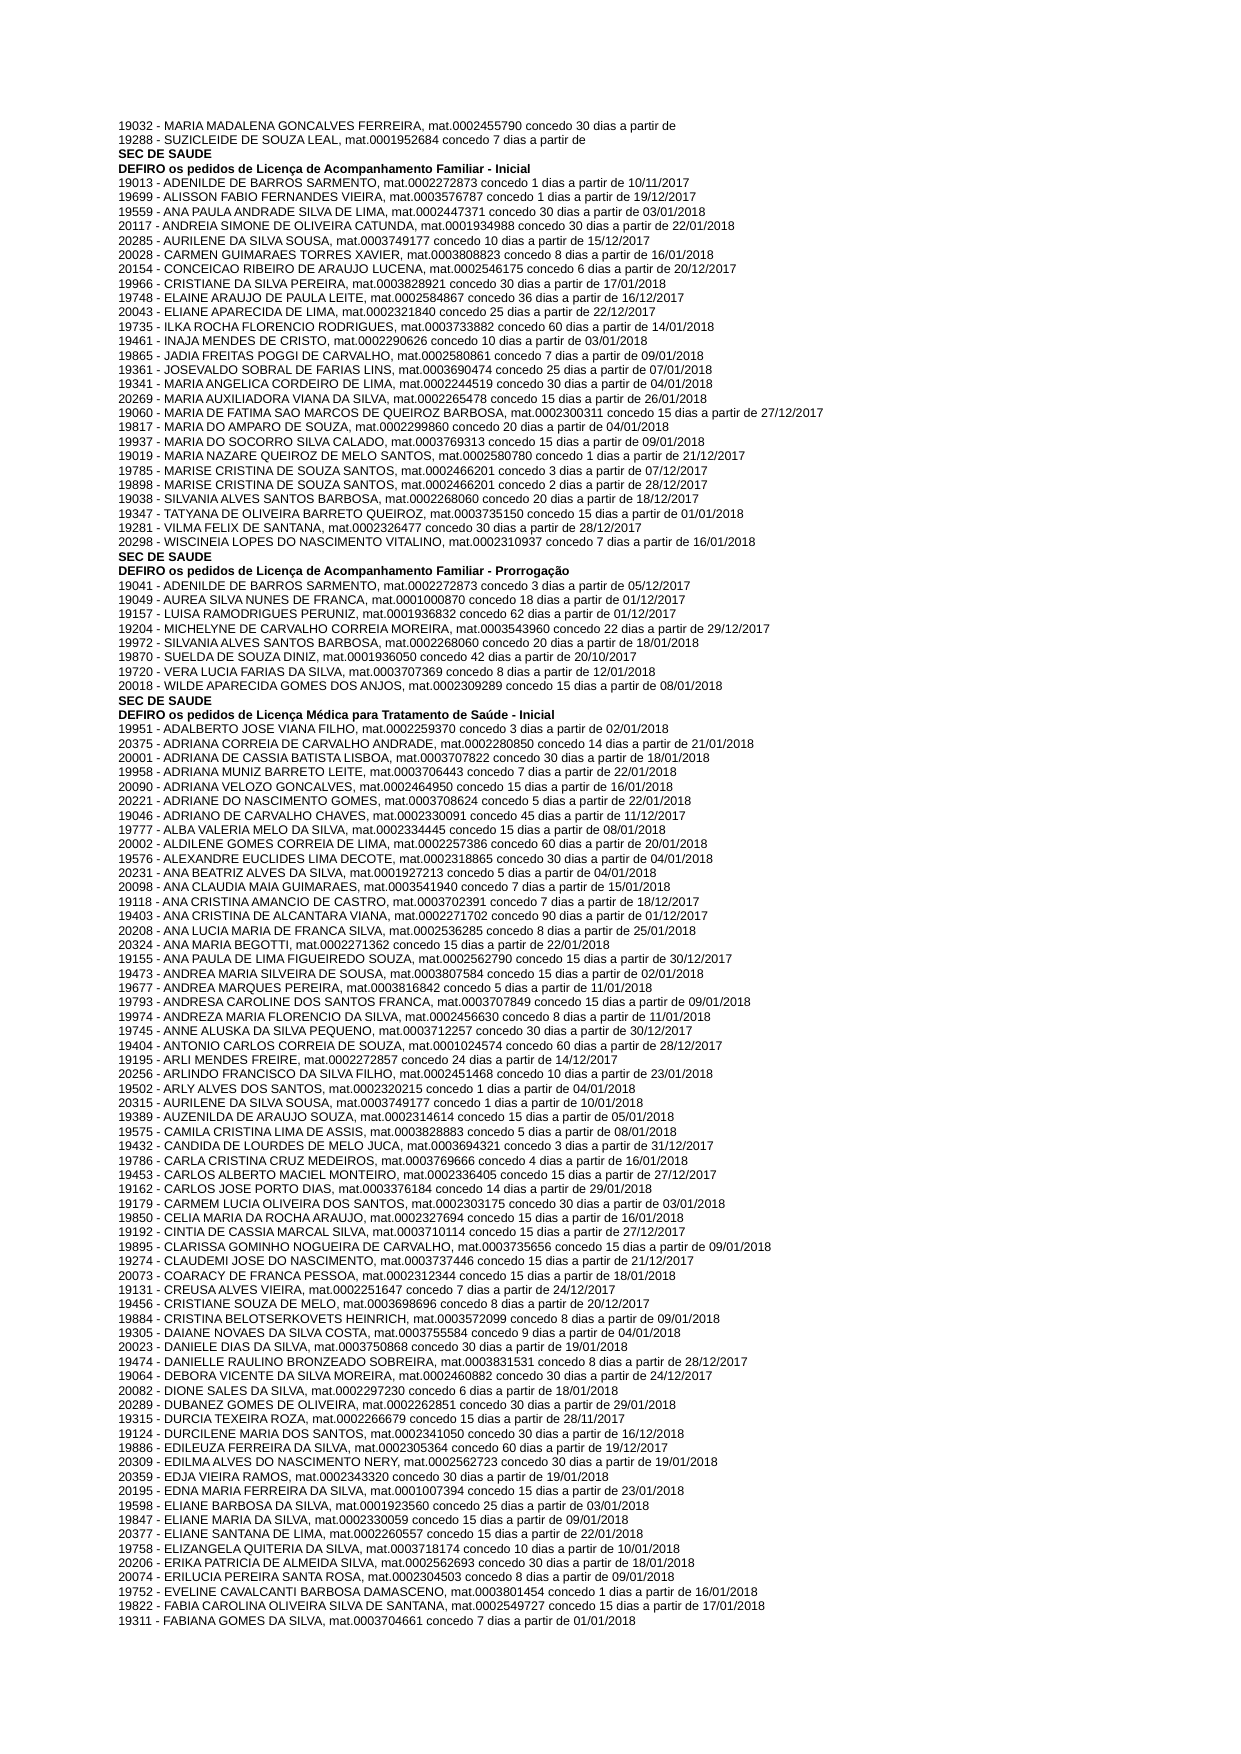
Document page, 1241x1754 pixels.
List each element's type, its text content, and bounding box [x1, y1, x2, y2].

text 20231 - ANA BEATRIZ ALVES DA SILVA, mat.0001927213 concedo 5 dias a partir de 04/01/2018 [118, 866, 1122, 880]
text 19559 - ANA PAULA ANDRADE SILVA DE LIMA, mat.0002447371 concedo 30 dias a partir de 03/01/2018 [118, 204, 1122, 219]
text 19865 - JADIA FREITAS POGGI DE CARVALHO, mat.0002580861 concedo 7 dias a partir de 09/01/2018 [118, 348, 1122, 362]
text 19777 - ALBA VALERIA MELO DA SILVA, mat.0002334445 concedo 15 dias a partir de 08/01/2018 [118, 822, 1122, 837]
text 19898 - MARISE CRISTINA DE SOUZA SANTOS, mat.0002466201 concedo 2 dias a partir de 28/12/2017 [118, 477, 1122, 492]
text 19966 - CRISTIANE DA SILVA PEREIRA, mat.0003828921 concedo 30 dias a partir de 17/01/2018 [118, 276, 1122, 291]
text 19013 - ADENILDE DE BARROS SARMENTO, mat.0002272873 concedo 1 dias a partir de 10/11/2017 [118, 176, 1122, 190]
text 19204 - MICHELYNE DE CARVALHO CORREIA MOREIRA, mat.0003543960 concedo 22 dias a partir de 29/12/2017 [118, 621, 1122, 636]
text 20154 - CONCEICAO RIBEIRO DE ARAUJO LUCENA, mat.0002546175 concedo 6 dias a partir de 20/12/2017 [118, 262, 1122, 276]
text 19474 - DANIELLE RAULINO BRONZEADO SOBREIRA, mat.0003831531 concedo 8 dias a partir de 28/12/2017 [118, 1354, 1122, 1369]
text 20043 - ELIANE APARECIDA DE LIMA, mat.0002321840 concedo 25 dias a partir de 22/12/2017 [118, 305, 1122, 319]
text 19822 - FABIA CAROLINA OLIVEIRA SILVA DE SANTANA, mat.0002549727 concedo 15 dias a partir de 17/01/2018 [118, 1599, 1122, 1613]
text 19019 - MARIA NAZARE QUEIROZ DE MELO SANTOS, mat.0002580780 concedo 1 dias a partir de 21/12/2017 [118, 449, 1122, 463]
text 20117 - ANDREIA SIMONE DE OLIVEIRA CATUNDA, mat.0001934988 concedo 30 dias a partir de 22/01/2018 [118, 219, 1122, 233]
text 20098 - ANA CLAUDIA MAIA GUIMARAES, mat.0003541940 concedo 7 dias a partir de 15/01/2018 [118, 880, 1122, 894]
text 20289 - DUBANEZ GOMES DE OLIVEIRA, mat.0002262851 concedo 30 dias a partir de 29/01/2018 [118, 1397, 1122, 1412]
text 19720 - VERA LUCIA FARIAS DA SILVA, mat.0003707369 concedo 8 dias a partir de 12/01/2018 [118, 664, 1122, 679]
text SEC DE SAUDE [118, 549, 1122, 564]
text 19453 - CARLOS ALBERTO MACIEL MONTEIRO, mat.0002336405 concedo 15 dias a partir de 27/12/2017 [118, 1167, 1122, 1182]
text 19473 - ANDREA MARIA SILVEIRA DE SOUSA, mat.0003807584 concedo 15 dias a partir de 02/01/2018 [118, 966, 1122, 981]
text 20208 - ANA LUCIA MARIA DE FRANCA SILVA, mat.0002536285 concedo 8 dias a partir de 25/01/2018 [118, 923, 1122, 937]
text DEFIRO os pedidos de Licença de Acompanhamento Familiar - Inicial [118, 161, 1122, 176]
text 19131 - CREUSA ALVES VIEIRA, mat.0002251647 concedo 7 dias a partir de 24/12/2017 [118, 1282, 1122, 1297]
text 19155 - ANA PAULA DE LIMA FIGUEIREDO SOUZA, mat.0002562790 concedo 15 dias a partir de 30/12/2017 [118, 952, 1122, 966]
text 20324 - ANA MARIA BEGOTTI, mat.0002271362 concedo 15 dias a partir de 22/01/2018 [118, 937, 1122, 952]
text 19389 - AUZENILDA DE ARAUJO SOUZA, mat.0002314614 concedo 15 dias a partir de 05/01/2018 [118, 1110, 1122, 1124]
text 19288 - SUZICLEIDE DE SOUZA LEAL, mat.0001952684 concedo 7 dias a partir de [118, 132, 1122, 147]
text 19064 - DEBORA VICENTE DA SILVA MOREIRA, mat.0002460882 concedo 30 dias a partir de 24/12/2017 [118, 1369, 1122, 1383]
text 19785 - MARISE CRISTINA DE SOUZA SANTOS, mat.0002466201 concedo 3 dias a partir de 07/12/2017 [118, 463, 1122, 477]
text 19032 - MARIA MADALENA GONCALVES FERREIRA, mat.0002455790 concedo 30 dias a partir de [118, 118, 1122, 132]
text 19179 - CARMEM LUCIA OLIVEIRA DOS SANTOS, mat.0002303175 concedo 30 dias a partir de 03/01/2018 [118, 1196, 1122, 1211]
text 19311 - FABIANA GOMES DA SILVA, mat.0003704661 concedo 7 dias a partir de 01/01/2018 [118, 1613, 1122, 1627]
text 19847 - ELIANE MARIA DA SILVA, mat.0002330059 concedo 15 dias a partir de 09/01/2018 [118, 1512, 1122, 1527]
text 20256 - ARLINDO FRANCISCO DA SILVA FILHO, mat.0002451468 concedo 10 dias a partir de 23/01/2018 [118, 1067, 1122, 1081]
text 19347 - TATYANA DE OLIVEIRA BARRETO QUEIROZ, mat.0003735150 concedo 15 dias a partir de 01/01/2018 [118, 506, 1122, 521]
text 20090 - ADRIANA VELOZO GONCALVES, mat.0002464950 concedo 15 dias a partir de 16/01/2018 [118, 779, 1122, 794]
text 19041 - ADENILDE DE BARROS SARMENTO, mat.0002272873 concedo 3 dias a partir de 05/12/2017 [118, 578, 1122, 592]
text 20309 - EDILMA ALVES DO NASCIMENTO NERY, mat.0002562723 concedo 30 dias a partir de 19/01/2018 [118, 1455, 1122, 1469]
text 19157 - LUISA RAMODRIGUES PERUNIZ, mat.0001936832 concedo 62 dias a partir de 01/12/2017 [118, 607, 1122, 621]
text 20298 - WISCINEIA LOPES DO NASCIMENTO VITALINO, mat.0002310937 concedo 7 dias a partir de 16/01/2018 [118, 535, 1122, 549]
text 19195 - ARLI MENDES FREIRE, mat.0002272857 concedo 24 dias a partir de 14/12/2017 [118, 1052, 1122, 1067]
text 19758 - ELIZANGELA QUITERIA DA SILVA, mat.0003718174 concedo 10 dias a partir de 10/01/2018 [118, 1541, 1122, 1556]
text 20028 - CARMEN GUIMARAES TORRES XAVIER, mat.0003808823 concedo 8 dias a partir de 16/01/2018 [118, 247, 1122, 262]
text 19937 - MARIA DO SOCORRO SILVA CALADO, mat.0003769313 concedo 15 dias a partir de 09/01/2018 [118, 434, 1122, 449]
text 20073 - COARACY DE FRANCA PESSOA, mat.0002312344 concedo 15 dias a partir de 18/01/2018 [118, 1268, 1122, 1282]
text 19972 - SILVANIA ALVES SANTOS BARBOSA, mat.0002268060 concedo 20 dias a partir de 18/01/2018 [118, 636, 1122, 650]
text 19598 - ELIANE BARBOSA DA SILVA, mat.0001923560 concedo 25 dias a partir de 03/01/2018 [118, 1498, 1122, 1512]
text 19745 - ANNE ALUSKA DA SILVA PEQUENO, mat.0003712257 concedo 30 dias a partir de 30/12/2017 [118, 1024, 1122, 1038]
text 19884 - CRISTINA BELOTSERKOVETS HEINRICH, mat.0003572099 concedo 8 dias a partir de 09/01/2018 [118, 1311, 1122, 1326]
text 19456 - CRISTIANE SOUZA DE MELO, mat.0003698696 concedo 8 dias a partir de 20/12/2017 [118, 1297, 1122, 1311]
text 20221 - ADRIANE DO NASCIMENTO GOMES, mat.0003708624 concedo 5 dias a partir de 22/01/2018 [118, 794, 1122, 808]
text 19046 - ADRIANO DE CARVALHO CHAVES, mat.0002330091 concedo 45 dias a partir de 11/12/2017 [118, 808, 1122, 822]
text 19162 - CARLOS JOSE PORTO DIAS, mat.0003376184 concedo 14 dias a partir de 29/01/2018 [118, 1182, 1122, 1196]
text 19958 - ADRIANA MUNIZ BARRETO LEITE, mat.0003706443 concedo 7 dias a partir de 22/01/2018 [118, 765, 1122, 779]
text 20002 - ALDILENE GOMES CORREIA DE LIMA, mat.0002257386 concedo 60 dias a partir de 20/01/2018 [118, 837, 1122, 851]
text SEC DE SAUDE [118, 693, 1122, 707]
text 19192 - CINTIA DE CASSIA MARCAL SILVA, mat.0003710114 concedo 15 dias a partir de 27/12/2017 [118, 1225, 1122, 1239]
text 19274 - CLAUDEMI JOSE DO NASCIMENTO, mat.0003737446 concedo 15 dias a partir de 21/12/2017 [118, 1254, 1122, 1268]
text SEC DE SAUDE [118, 147, 1122, 161]
text 19281 - VILMA FELIX DE SANTANA, mat.0002326477 concedo 30 dias a partir de 28/12/2017 [118, 521, 1122, 535]
text 19060 - MARIA DE FATIMA SAO MARCOS DE QUEIROZ BARBOSA, mat.0002300311 concedo 15 dias a partir de 27/12/2017 [118, 406, 1122, 420]
text 19752 - EVELINE CAVALCANTI BARBOSA DAMASCENO, mat.0003801454 concedo 1 dias a partir de 16/01/2018 [118, 1584, 1122, 1599]
text 19735 - ILKA ROCHA FLORENCIO RODRIGUES, mat.0003733882 concedo 60 dias a partir de 14/01/2018 [118, 319, 1122, 334]
text 20074 - ERILUCIA PEREIRA SANTA ROSA, mat.0002304503 concedo 8 dias a partir de 09/01/2018 [118, 1570, 1122, 1584]
text 20315 - AURILENE DA SILVA SOUSA, mat.0003749177 concedo 1 dias a partir de 10/01/2018 [118, 1096, 1122, 1110]
text 19817 - MARIA DO AMPARO DE SOUZA, mat.0002299860 concedo 20 dias a partir de 04/01/2018 [118, 420, 1122, 434]
text 19403 - ANA CRISTINA DE ALCANTARA VIANA, mat.0002271702 concedo 90 dias a partir de 01/12/2017 [118, 909, 1122, 923]
text 19361 - JOSEVALDO SOBRAL DE FARIAS LINS, mat.0003690474 concedo 25 dias a partir de 07/01/2018 [118, 362, 1122, 377]
text 19870 - SUELDA DE SOUZA DINIZ, mat.0001936050 concedo 42 dias a partir de 20/10/2017 [118, 650, 1122, 664]
text 19699 - ALISSON FABIO FERNANDES VIEIRA, mat.0003576787 concedo 1 dias a partir de 19/12/2017 [118, 190, 1122, 204]
text 19748 - ELAINE ARAUJO DE PAULA LEITE, mat.0002584867 concedo 36 dias a partir de 16/12/2017 [118, 291, 1122, 305]
text 19305 - DAIANE NOVAES DA SILVA COSTA, mat.0003755584 concedo 9 dias a partir de 04/01/2018 [118, 1326, 1122, 1340]
text 19677 - ANDREA MARQUES PEREIRA, mat.0003816842 concedo 5 dias a partir de 11/01/2018 [118, 981, 1122, 995]
text 19049 - AUREA SILVA NUNES DE FRANCA, mat.0001000870 concedo 18 dias a partir de 01/12/2017 [118, 592, 1122, 607]
text 19793 - ANDRESA CAROLINE DOS SANTOS FRANCA, mat.0003707849 concedo 15 dias a partir de 09/01/2018 [118, 995, 1122, 1009]
text 19124 - DURCILENE MARIA DOS SANTOS, mat.0002341050 concedo 30 dias a partir de 16/12/2018 [118, 1426, 1122, 1441]
text 19886 - EDILEUZA FERREIRA DA SILVA, mat.0002305364 concedo 60 dias a partir de 19/12/2017 [118, 1441, 1122, 1455]
text 20359 - EDJA VIEIRA RAMOS, mat.0002343320 concedo 30 dias a partir de 19/01/2018 [118, 1469, 1122, 1484]
text 20285 - AURILENE DA SILVA SOUSA, mat.0003749177 concedo 10 dias a partir de 15/12/2017 [118, 233, 1122, 247]
text DEFIRO os pedidos de Licença de Acompanhamento Familiar - Prorrogação [118, 564, 1122, 578]
text DEFIRO os pedidos de Licença Médica para Tratamento de Saúde - Inicial [118, 707, 1122, 722]
text 19951 - ADALBERTO JOSE VIANA FILHO, mat.0002259370 concedo 3 dias a partir de 02/01/2018 [118, 722, 1122, 736]
text 19850 - CELIA MARIA DA ROCHA ARAUJO, mat.0002327694 concedo 15 dias a partir de 16/01/2018 [118, 1211, 1122, 1225]
text 20082 - DIONE SALES DA SILVA, mat.0002297230 concedo 6 dias a partir de 18/01/2018 [118, 1383, 1122, 1397]
text 19974 - ANDREZA MARIA FLORENCIO DA SILVA, mat.0002456630 concedo 8 dias a partir de 11/01/2018 [118, 1009, 1122, 1024]
text 20195 - EDNA MARIA FERREIRA DA SILVA, mat.0001007394 concedo 15 dias a partir de 23/01/2018 [118, 1484, 1122, 1498]
text 19895 - CLARISSA GOMINHO NOGUEIRA DE CARVALHO, mat.0003735656 concedo 15 dias a partir de 09/01/2018 [118, 1239, 1122, 1254]
text 19575 - CAMILA CRISTINA LIMA DE ASSIS, mat.0003828883 concedo 5 dias a partir de 08/01/2018 [118, 1124, 1122, 1139]
text 20001 - ADRIANA DE CASSIA BATISTA LISBOA, mat.0003707822 concedo 30 dias a partir de 18/01/2018 [118, 751, 1122, 765]
text 19118 - ANA CRISTINA AMANCIO DE CASTRO, mat.0003702391 concedo 7 dias a partir de 18/12/2017 [118, 894, 1122, 909]
text 20269 - MARIA AUXILIADORA VIANA DA SILVA, mat.0002265478 concedo 15 dias a partir de 26/01/2018 [118, 391, 1122, 406]
text 19576 - ALEXANDRE EUCLIDES LIMA DECOTE, mat.0002318865 concedo 30 dias a partir de 04/01/2018 [118, 851, 1122, 866]
text 19315 - DURCIA TEXEIRA ROZA, mat.0002266679 concedo 15 dias a partir de 28/11/2017 [118, 1412, 1122, 1426]
text 19038 - SILVANIA ALVES SANTOS BARBOSA, mat.0002268060 concedo 20 dias a partir de 18/12/2017 [118, 492, 1122, 506]
text 20375 - ADRIANA CORREIA DE CARVALHO ANDRADE, mat.0002280850 concedo 14 dias a partir de 21/01/2018 [118, 736, 1122, 751]
text 20377 - ELIANE SANTANA DE LIMA, mat.0002260557 concedo 15 dias a partir de 22/01/2018 [118, 1527, 1122, 1541]
text 19432 - CANDIDA DE LOURDES DE MELO JUCA, mat.0003694321 concedo 3 dias a partir de 31/12/2017 [118, 1139, 1122, 1153]
text 19341 - MARIA ANGELICA CORDEIRO DE LIMA, mat.0002244519 concedo 30 dias a partir de 04/01/2018 [118, 377, 1122, 391]
text 19461 - INAJA MENDES DE CRISTO, mat.0002290626 concedo 10 dias a partir de 03/01/2018 [118, 334, 1122, 348]
text 19502 - ARLY ALVES DOS SANTOS, mat.0002320215 concedo 1 dias a partir de 04/01/2018 [118, 1081, 1122, 1096]
text 20018 - WILDE APARECIDA GOMES DOS ANJOS, mat.0002309289 concedo 15 dias a partir de 08/01/2018 [118, 679, 1122, 693]
text 20206 - ERIKA PATRICIA DE ALMEIDA SILVA, mat.0002562693 concedo 30 dias a partir de 18/01/2018 [118, 1556, 1122, 1570]
text 20023 - DANIELE DIAS DA SILVA, mat.0003750868 concedo 30 dias a partir de 19/01/2018 [118, 1340, 1122, 1354]
text 19404 - ANTONIO CARLOS CORREIA DE SOUZA, mat.0001024574 concedo 60 dias a partir de 28/12/2017 [118, 1038, 1122, 1052]
text 19786 - CARLA CRISTINA CRUZ MEDEIROS, mat.0003769666 concedo 4 dias a partir de 16/01/2018 [118, 1153, 1122, 1167]
